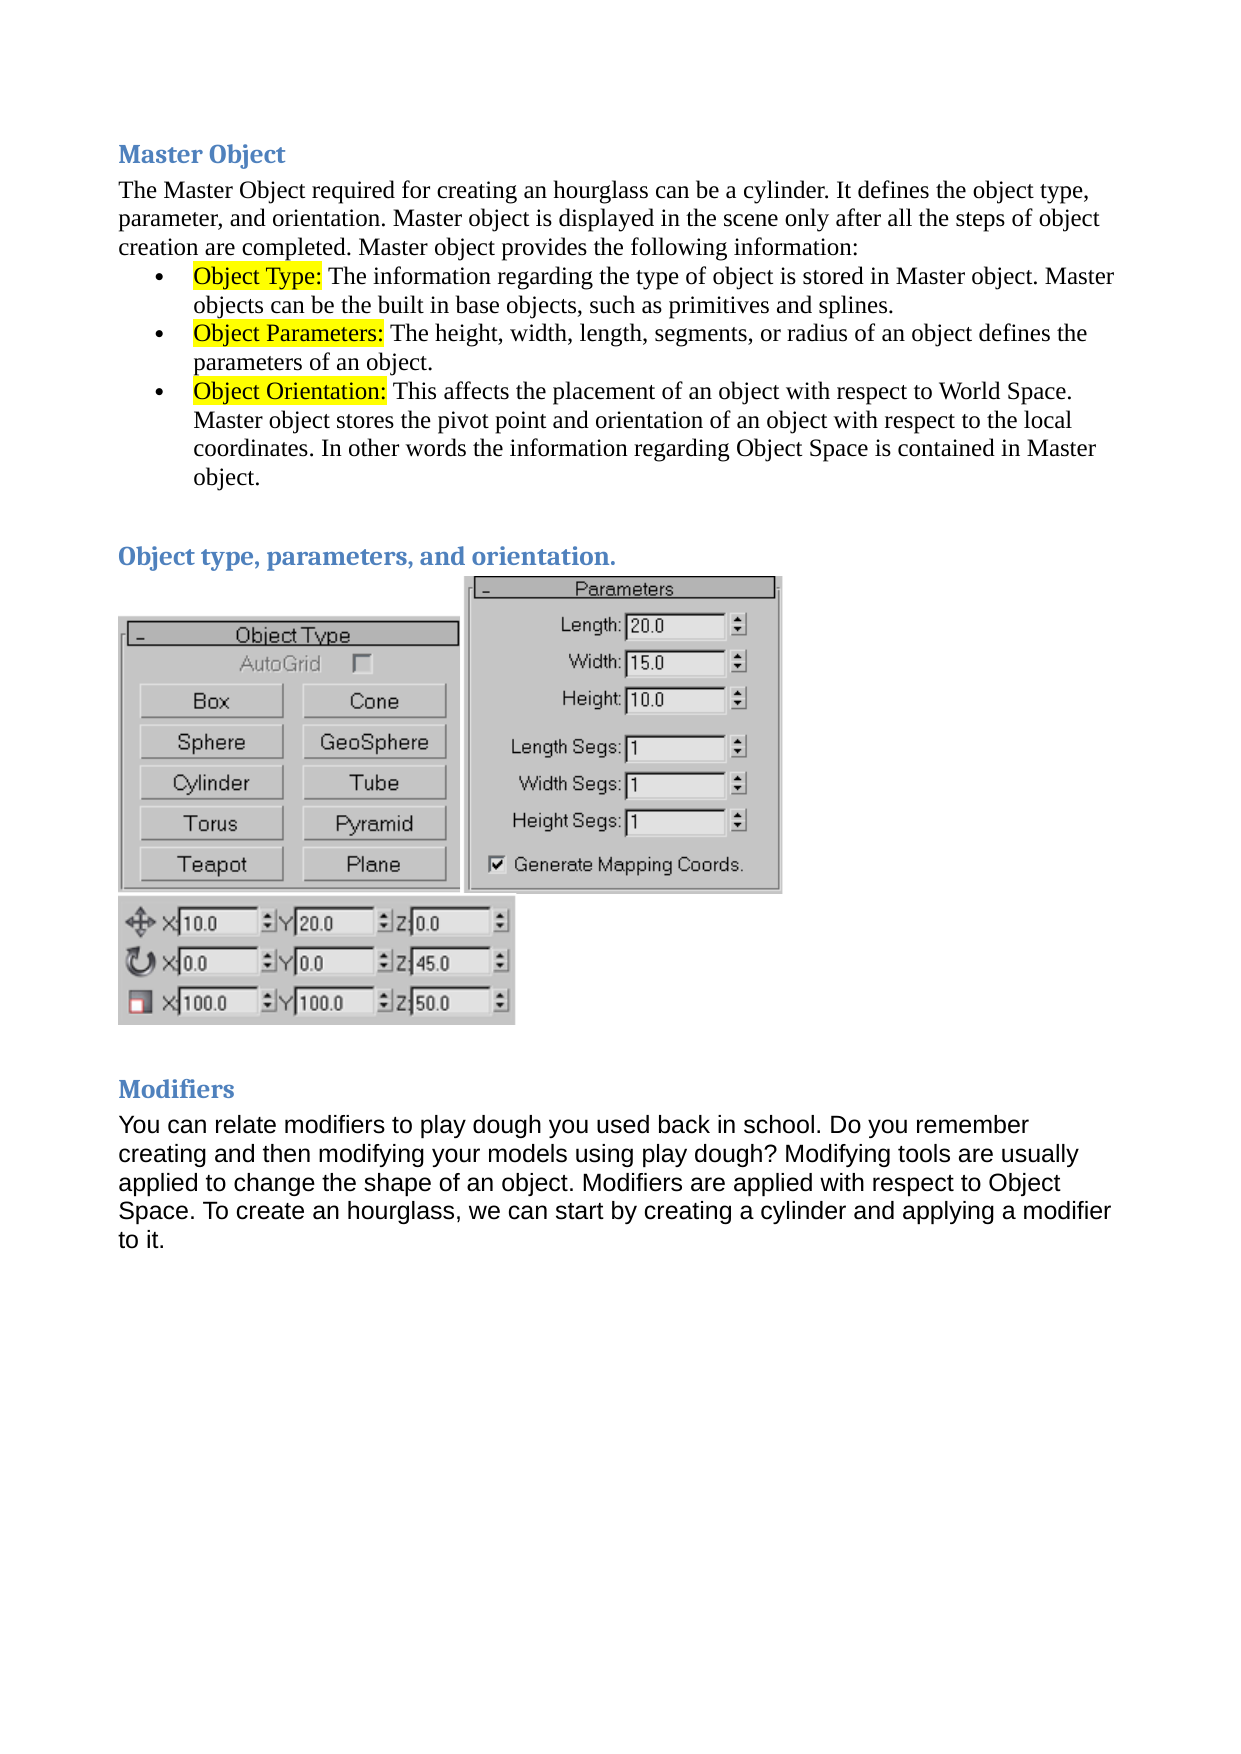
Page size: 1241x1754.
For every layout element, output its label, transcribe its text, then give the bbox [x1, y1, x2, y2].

picture [118, 576, 784, 1025]
list Object Orientation: This affects the placement of an object with respect to World Space. Master object stores the pivot point and orientation of an object with respect to the local coordinates. In other words the information regarding Object Space is contained in Master object. [156, 376, 1122, 491]
text The Master Object required for creating an hourglass can be a cylinder. It defines the object type, parameter, and orientation. Master object is displayed in the scene only after all the steps of object creation are completed. Master object provides the following information: [118, 175, 1122, 261]
text You can relate modifiers to play dough you used back in school. Do you remember creating and then modifying your models using play dough? Modifying tools are usually applied to change the shape of an object. Modifiers are applied with respect to Object Space. To create an hourglass, we can start by creating a cylinder and applying a modifier to it. [118, 1110, 1122, 1254]
list Object Type: The information regarding the type of object is stored in Master object. Master objects can be the built in base objects, such as primitives and splines. [156, 261, 1122, 318]
list Object Parameters: The height, width, length, segments, or radius of an object defines the parameters of an object. [156, 318, 1122, 376]
subtitle Object type, parameters, and orientation. [118, 541, 1122, 572]
subtitle Master Object [118, 139, 1122, 170]
subtitle Modifiers [118, 1074, 1122, 1105]
